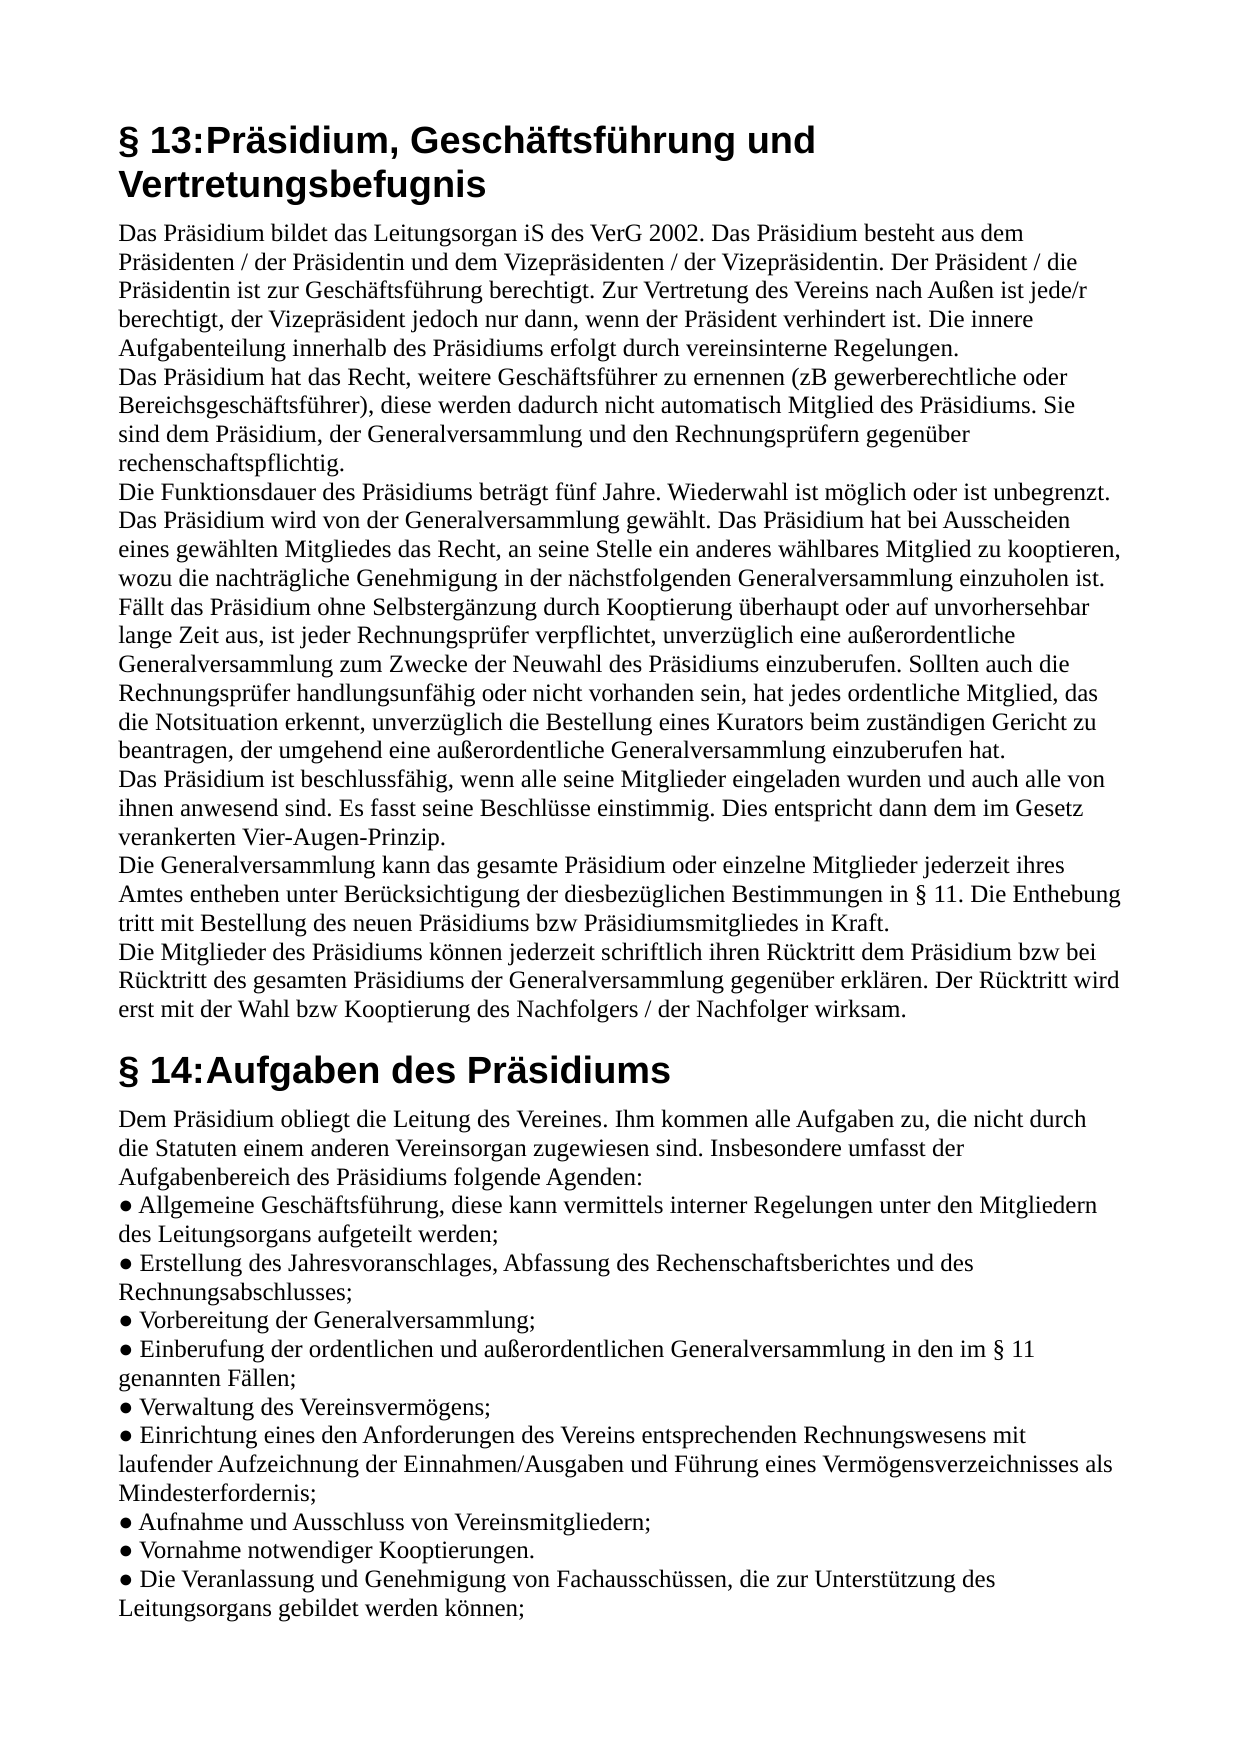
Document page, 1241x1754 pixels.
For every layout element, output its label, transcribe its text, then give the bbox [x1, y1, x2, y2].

text ● Vorbereitung der Generalversammlung; [118, 1305, 1122, 1334]
text Das Präsidium ist beschlussfähig, wenn alle seine Mitglieder eingeladen wurden und auch alle von ihnen anwesend sind. Es fasst seine Beschlüsse einstimmig. Dies entspricht dann dem im Gesetz verankerten Vier-Augen-Prinzip. [118, 764, 1122, 850]
text Die Generalversammlung kann das gesamte Präsidium oder einzelne Mitglieder jederzeit ihres Amtes entheben unter Berücksichtigung der diesbezüglichen Bestimmungen in § 11. Die Enthebung tritt mit Bestellung des neuen Präsidiums bzw Präsidiumsmitgliedes in Kraft. [118, 850, 1122, 937]
text ● Aufnahme und Ausschluss von Vereinsmitgliedern; [118, 1507, 1122, 1535]
text Die Mitglieder des Präsidiums können jederzeit schriftlich ihren Rücktritt dem Präsidium bzw bei Rücktritt des gesamten Präsidiums der Generalversammlung gegenüber erklären. Der Rücktritt wird erst mit der Wahl bzw Kooptierung des Nachfolgers / der Nachfolger wirksam. [118, 937, 1122, 1023]
text Das Präsidium wird von der Generalversammlung gewählt. Das Präsidium hat bei Ausscheiden eines gewählten Mitgliedes das Recht, an seine Stelle ein anderes wählbares Mitglied zu kooptieren, wozu die nachträgliche Genehmigung in der nächstfolgenden Generalversammlung einzuholen ist. Fällt das Präsidium ohne Selbstergänzung durch Kooptierung überhaupt oder auf unvorhersehbar lange Zeit aus, ist jeder Rechnungsprüfer verpflichtet, unverzüglich eine außerordentliche Generalversammlung zum Zwecke der Neuwahl des Präsidiums einzuberufen. Sollten auch die Rechnungsprüfer handlungsunfähig oder nicht vorhanden sein, hat jedes ordentliche Mitglied, das die Notsituation erkennt, unverzüglich die Bestellung eines Kurators beim zuständigen Gericht zu beantragen, der umgehend eine außerordentliche Generalversammlung einzuberufen hat. [118, 505, 1122, 764]
text Dem Präsidium obliegt die Leitung des Vereines. Ihm kommen alle Aufgaben zu, die nicht durch die Statuten einem anderen Vereinsorgan zugewiesen sind. Insbesondere umfasst der Aufgabenbereich des Präsidiums folgende Agenden: [118, 1104, 1122, 1190]
text ● Einrichtung eines den Anforderungen des Vereins entsprechenden Rechnungswesens mit laufender Aufzeichnung der Einnahmen/Ausgaben und Führung eines Vermögensverzeichnisses als [118, 1420, 1122, 1478]
text Das Präsidium hat das Recht, weitere Geschäftsführer zu ernennen (zB gewerberechtliche oder [118, 362, 1122, 390]
text ● Verwaltung des Vereinsvermögens; [118, 1392, 1122, 1420]
text ● Einberufung der ordentlichen und außerordentlichen Generalversammlung in den im § 11 genannten Fällen; [118, 1334, 1122, 1392]
text ● Erstellung des Jahresvoranschlages, Abfassung des Rechenschaftsberichtes und des Rechnungsabschlusses; [118, 1248, 1122, 1305]
text Die Funktionsdauer des Präsidiums beträgt fünf Jahre. Wiederwahl ist möglich oder ist unbegrenzt. [118, 477, 1122, 505]
subtitle Präsidium, Geschäftsführung und Vertretungsbefugnis [118, 118, 1122, 205]
text Das Präsidium bildet das Leitungsorgan iS des VerG 2002. Das Präsidium besteht aus dem Präsidenten / der Präsidentin und dem Vizepräsidenten / der Vizepräsidentin. Der Präsident / die Präsidentin ist zur Geschäftsführung berechtigt. Zur Vertretung des Vereins nach Außen ist jede/r berechtigt, der Vizepräsident jedoch nur dann, wenn der Präsident verhindert ist. Die innere Aufgabenteilung innerhalb des Präsidiums erfolgt durch vereinsinterne Regelungen. [118, 218, 1122, 362]
subtitle Aufgaben des Präsidiums [118, 1048, 1122, 1092]
text ● Allgemeine Geschäftsführung, diese kann vermittels interner Regelungen unter den Mitgliedern des Leitungsorgans aufgeteilt werden; [118, 1190, 1122, 1248]
text Bereichsgeschäftsführer), diese werden dadurch nicht automatisch Mitglied des Präsidiums. Sie sind dem Präsidium, der Generalversammlung und den Rechnungsprüfern gegenüber rechenschaftspflichtig. [118, 390, 1122, 477]
text ● Die Veranlassung und Genehmigung von Fachausschüssen, die zur Unterstützung des Leitungsorgans gebildet werden können; [118, 1564, 1122, 1622]
text Mindesterfordernis; [118, 1478, 1122, 1507]
text ● Vornahme notwendiger Kooptierungen. [118, 1535, 1122, 1564]
